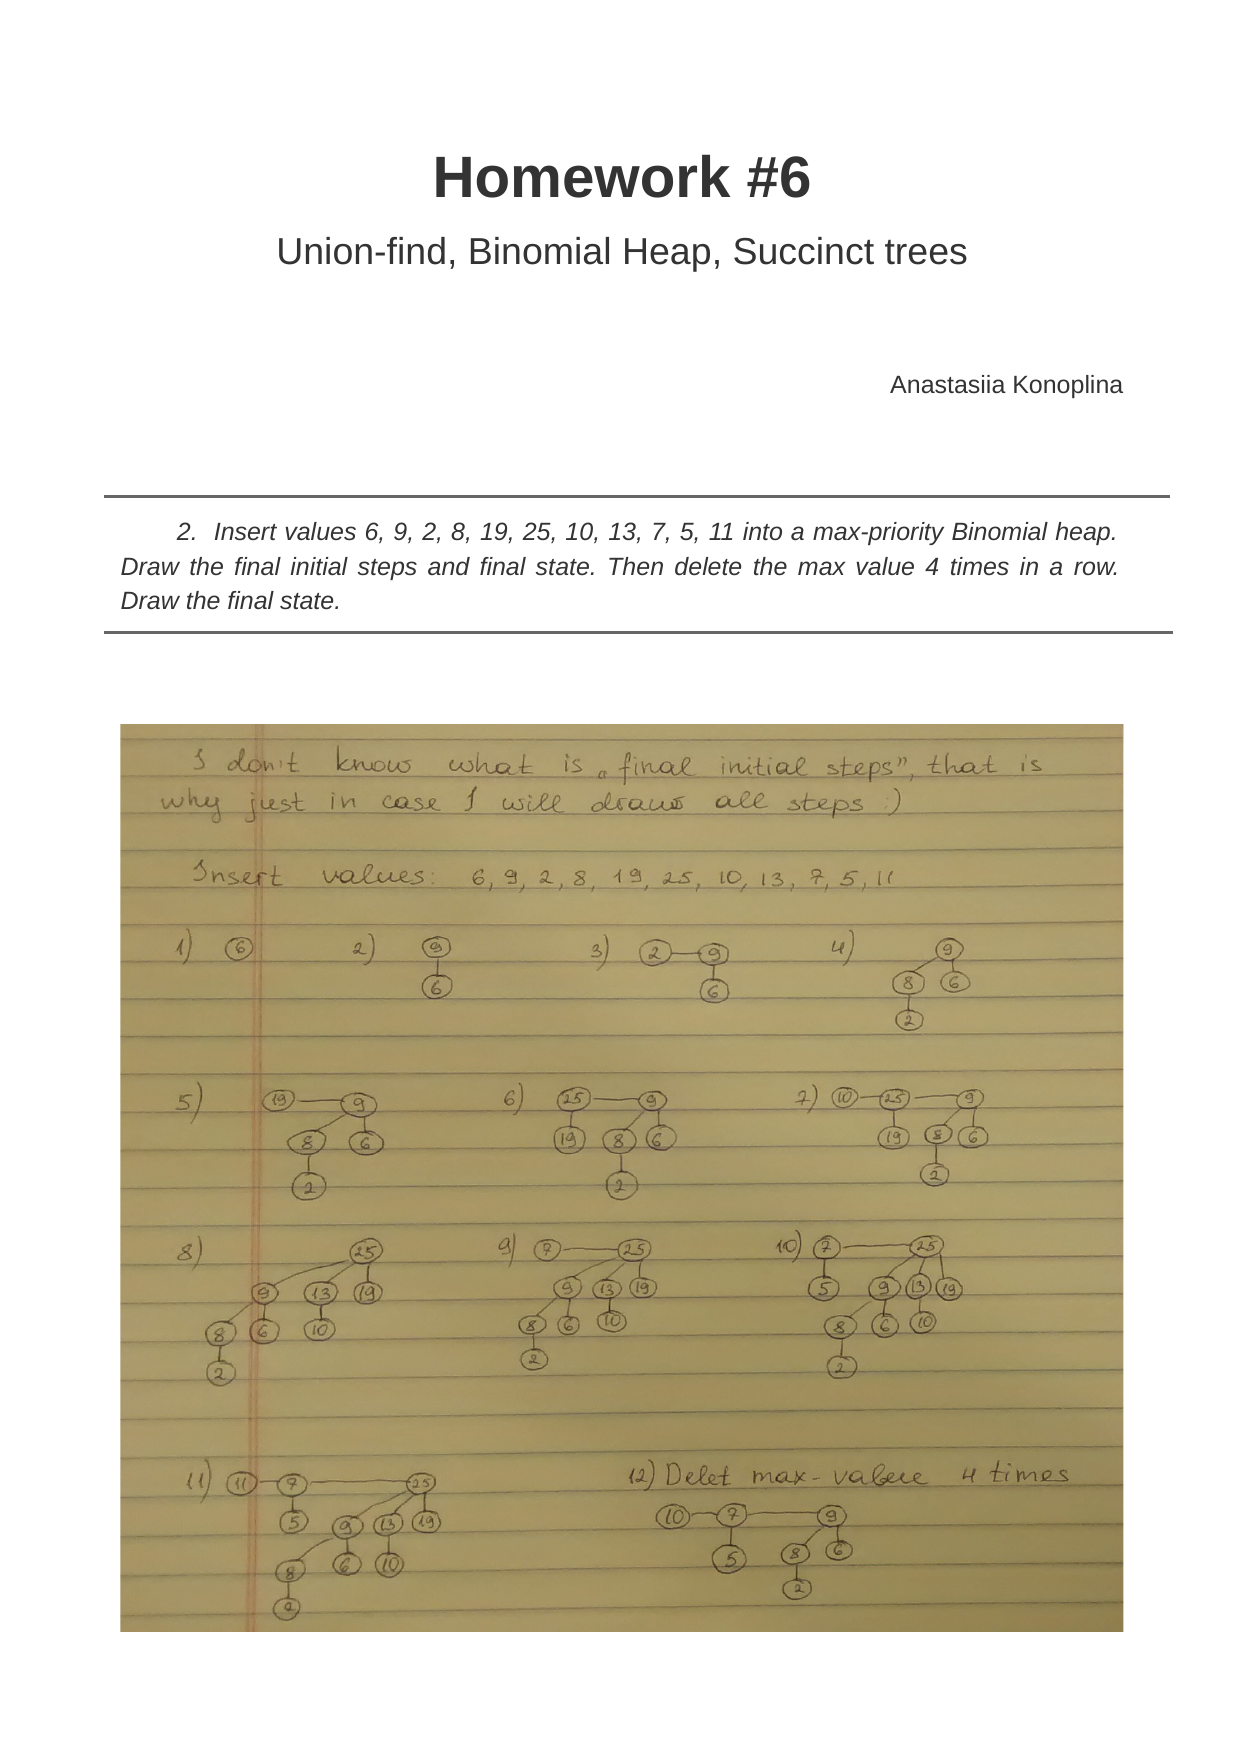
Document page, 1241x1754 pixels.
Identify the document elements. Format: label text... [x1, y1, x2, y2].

text 2. Insert values 6, 9, 2, 8, 19, 25, 10, 13, 7, 5, 11 into a max-priority Binomial heap. Draw the final initial steps and final state. Then delete the max value 4 times in a row. Draw the final state. [120, 517, 1123, 615]
picture [120, 724, 1124, 1632]
text Anastasiia Konoplina [120, 370, 1123, 399]
title Homework #6 [120, 143, 1123, 210]
subtitle Union-find, Binomial Heap, Succinct trees [120, 229, 1123, 272]
